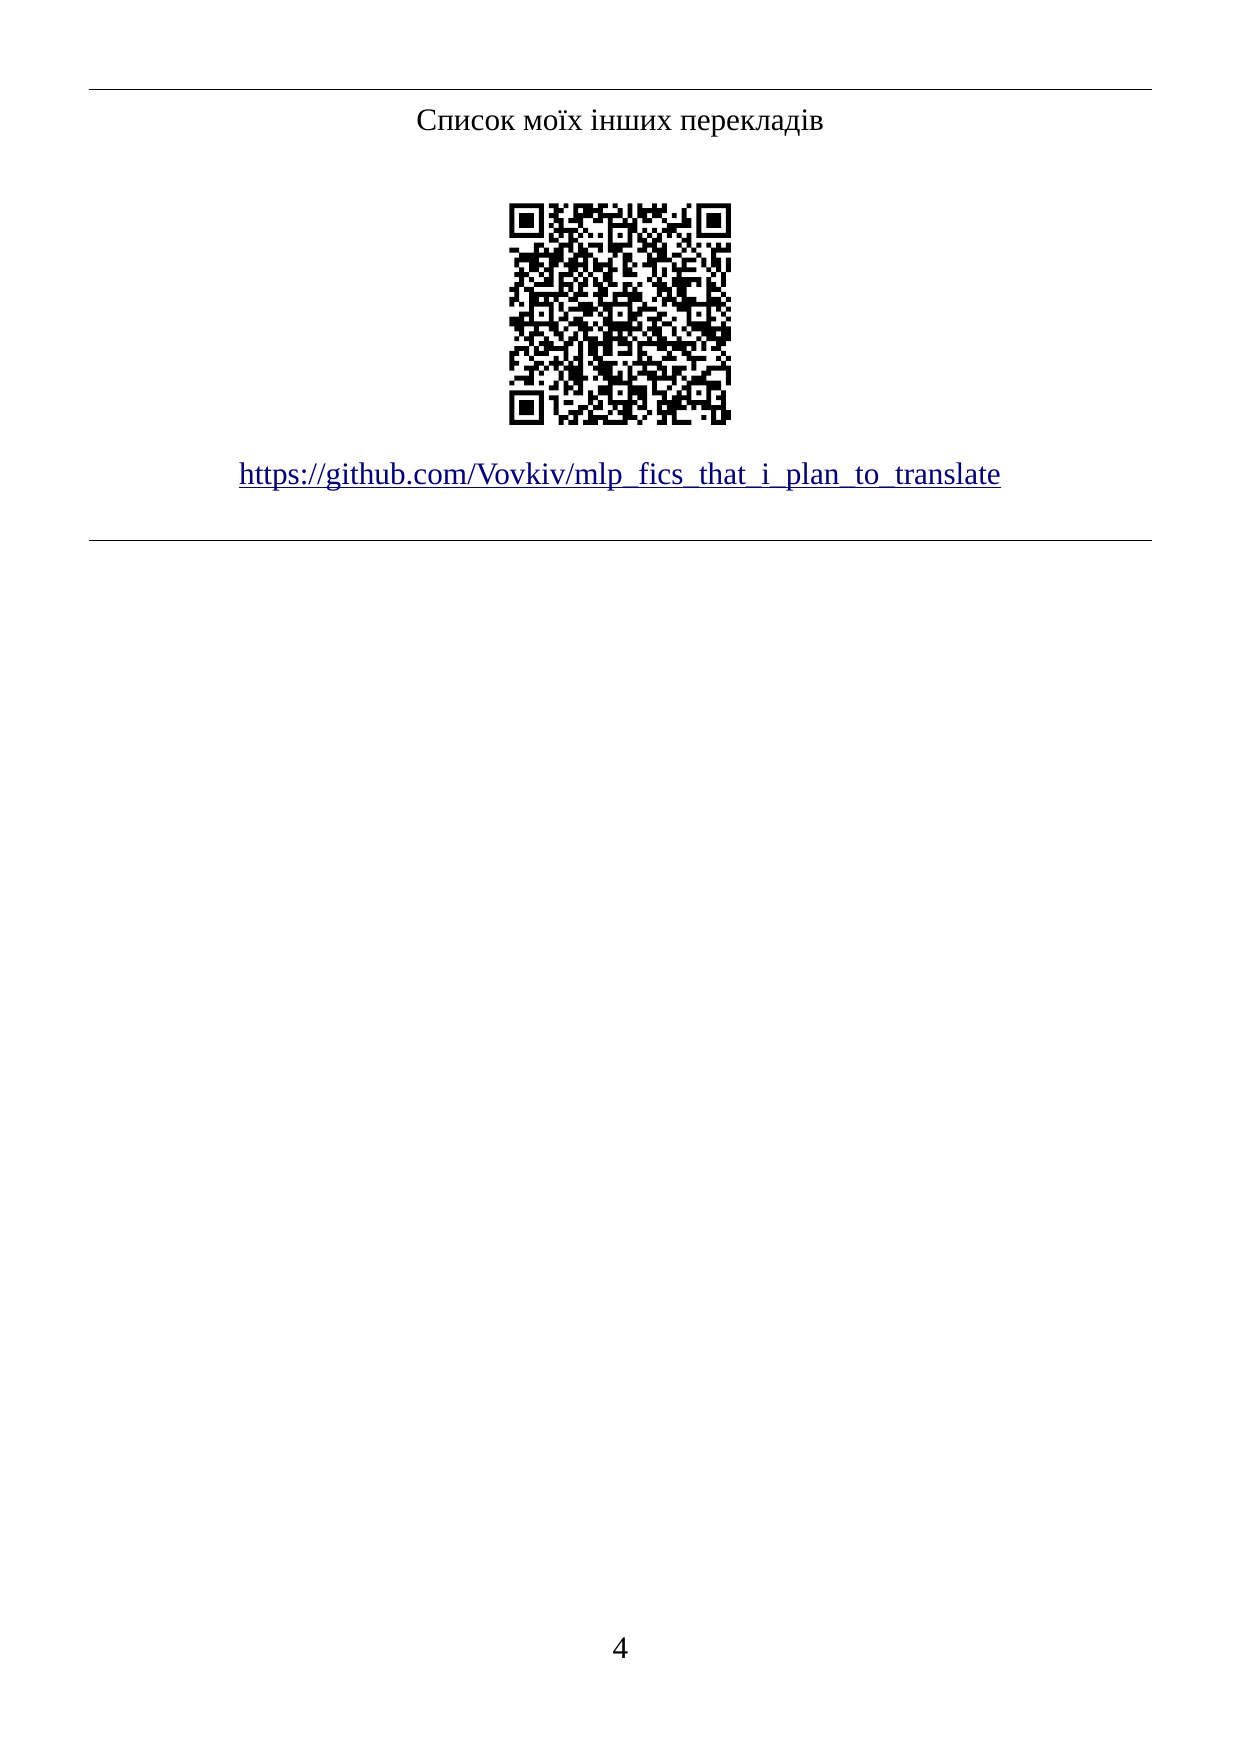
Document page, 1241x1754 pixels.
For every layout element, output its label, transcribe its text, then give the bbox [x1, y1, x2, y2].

table_cell Список моїх інших перекладів [89, 90, 1152, 184]
table_cell https://github.com/Vovkiv/mlp_fics_that_i_plan_to_translate [89, 444, 1152, 540]
table_cell [89, 184, 1152, 444]
